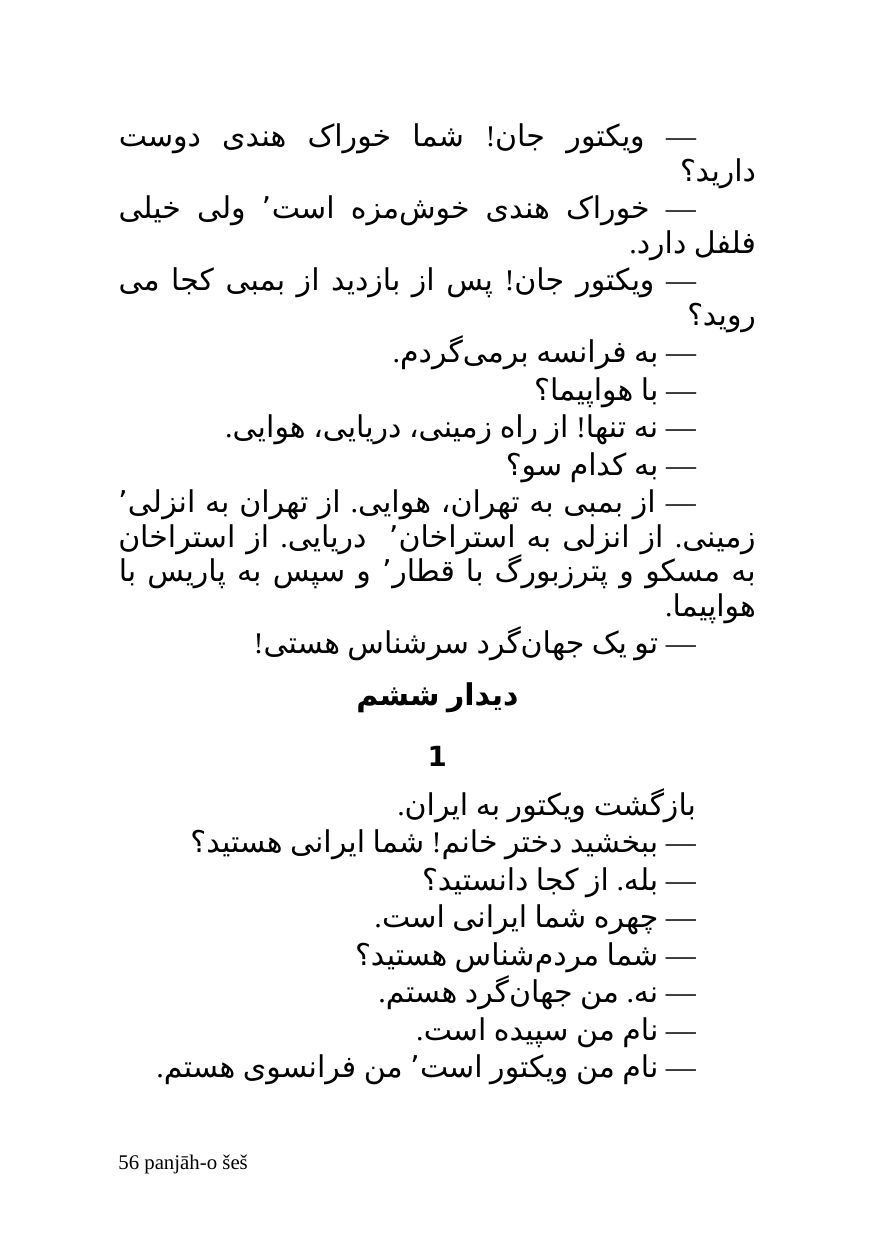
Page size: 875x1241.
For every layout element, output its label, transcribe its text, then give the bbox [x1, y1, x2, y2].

text — شما مردم‌شناس هستید؟ [118, 937, 756, 972]
text — به کدام سو؟ [118, 447, 756, 481]
text — بله. از کجا دانستید؟ [118, 862, 756, 897]
subtitle دیدار ششم [118, 677, 756, 712]
text — تو یک جهان‌گرد سرشناس هستی! [118, 625, 756, 660]
text — ببخشید دختر خانم! شما ایرانی هستید؟ [118, 825, 756, 859]
text — از بمبی به تهران، هوایی. از تهران به انزلی٬ زمینی. از انزلی به استراخان٬ دریایی. از استراخان به مسکو و پترزبورگ با قطار٬ و سپس به پاریس با هواپیما. [118, 484, 756, 622]
text — نام من ویکتور است٬ من فرانسوی هستم. [118, 1050, 756, 1084]
text 56 panjāh-o šeš [118, 1150, 756, 1174]
text — ویکتور جان! شما خوراک هندی دوست دارید؟ [118, 118, 756, 187]
text — ویکتور جان! پس از بازدید از بمبی کجا می روید؟ [118, 262, 756, 331]
text — نه تنها! از راه زمینی، دریایی، هوایی. [118, 409, 756, 444]
text — چهره شما ایرانی است. [118, 900, 756, 934]
text — با هواپیما؟ [118, 372, 756, 406]
text بازگشت ویکتور به ایران. [118, 787, 756, 822]
text — نه. من جهان‌گرد هستم. [118, 975, 756, 1009]
text — خوراک هندی خوش‌مزه است٬ ولی خیلی فلفل دارد. [118, 191, 756, 259]
text — به فرانسه برمی‌گردم. [118, 334, 756, 369]
text — نام من سپیده است. [118, 1012, 756, 1047]
